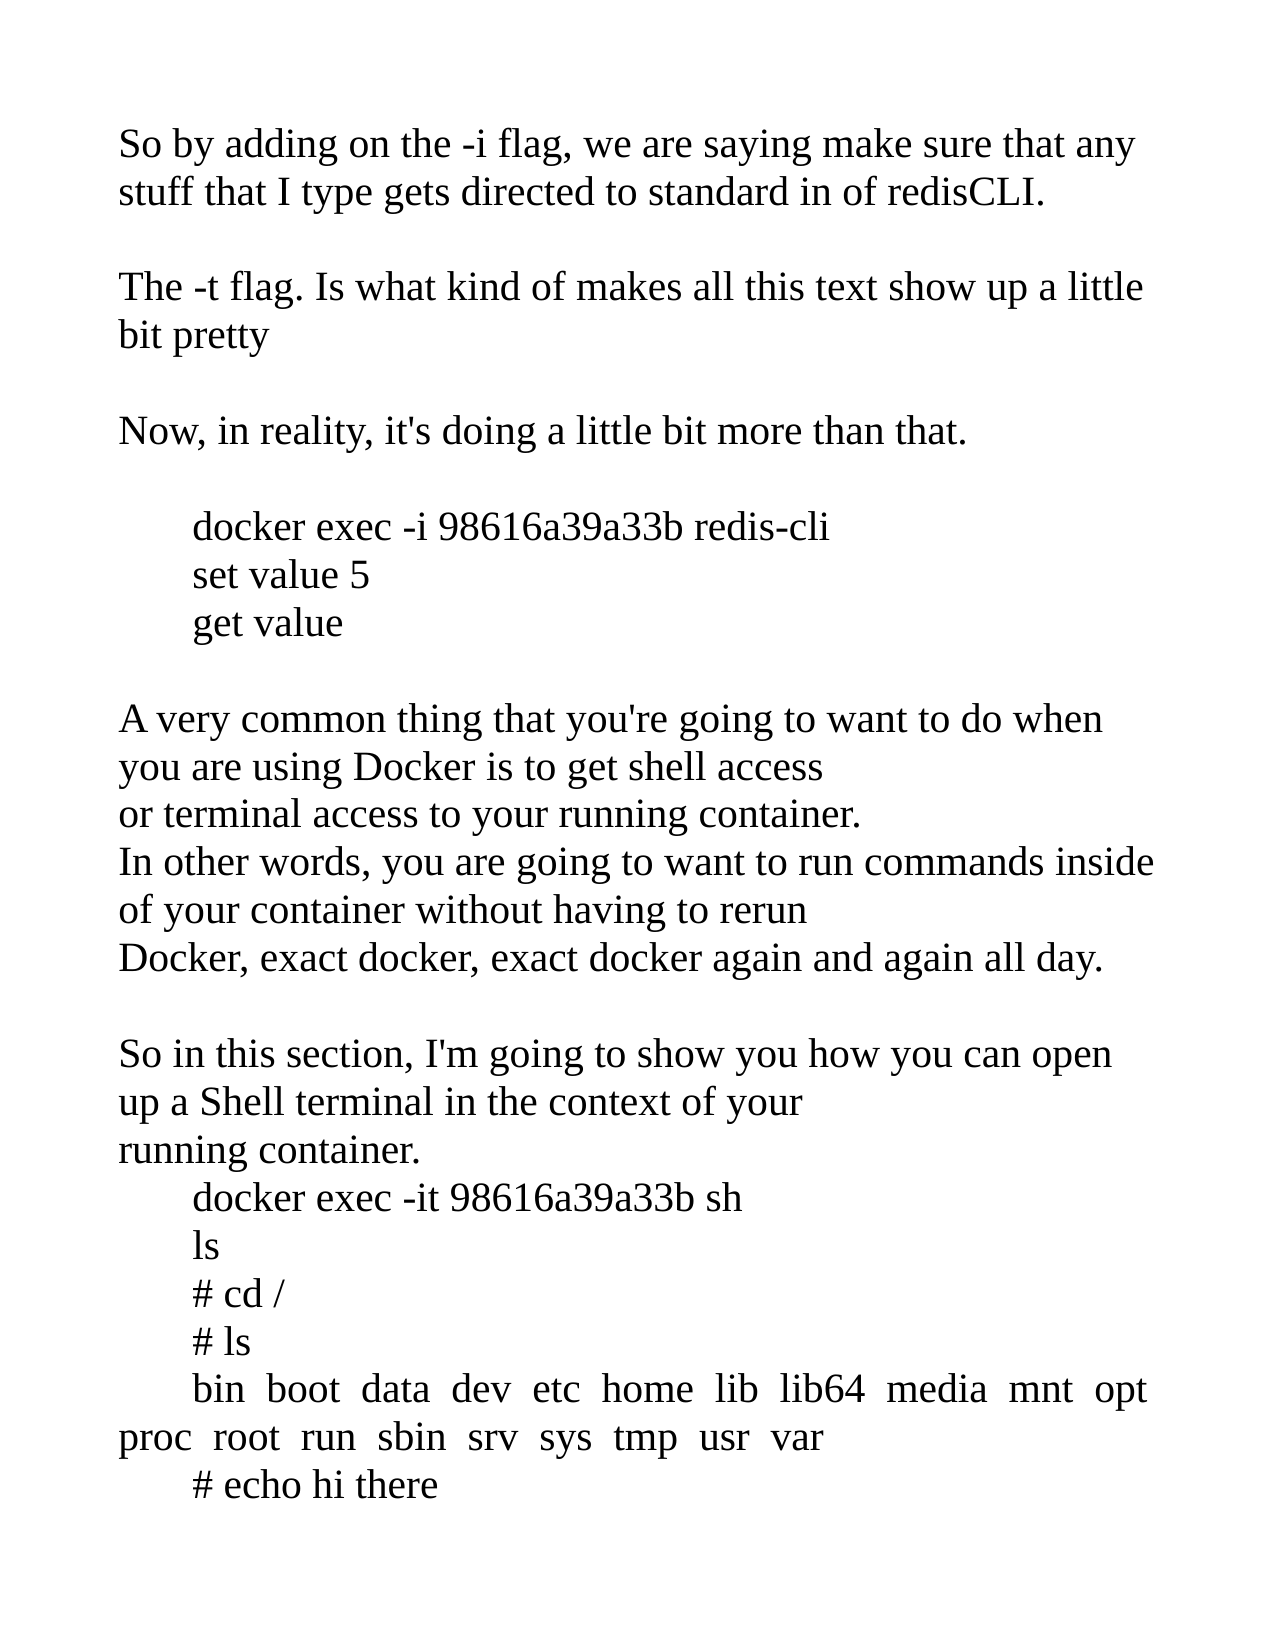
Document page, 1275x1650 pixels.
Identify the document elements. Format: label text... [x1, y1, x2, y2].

text get value [118, 597, 1157, 645]
text # cd / [118, 1268, 1157, 1316]
text So by adding on the -i flag, we are saying make sure that any stuff that I type gets directed to standard in of redisCLI. [118, 118, 1157, 214]
text bin boot data dev etc home lib lib64 media mnt opt proc root run sbin srv sys tmp usr var [118, 1364, 1157, 1460]
text In other words, you are going to want to run commands inside of your container without having to rerun [118, 837, 1157, 933]
text ls [118, 1220, 1157, 1268]
text # echo hi there [118, 1460, 1157, 1508]
text docker exec -it 98616a39a33b sh [118, 1172, 1157, 1220]
text The -t flag. Is what kind of makes all this text show up a little bit pretty [118, 262, 1157, 358]
text So in this section, I'm going to show you how you can open up a Shell terminal in the context of your [118, 1028, 1157, 1124]
text docker exec -i 98616a39a33b redis-cli [118, 501, 1157, 549]
text running container. [118, 1124, 1157, 1172]
text # ls [118, 1316, 1157, 1364]
text Docker, exact docker, exact docker again and again all day. [118, 933, 1157, 981]
text or terminal access to your running container. [118, 789, 1157, 837]
text set value 5 [118, 549, 1157, 597]
text Now, in reality, it's doing a little bit more than that. [118, 406, 1157, 453]
text A very common thing that you're going to want to do when you are using Docker is to get shell access [118, 693, 1157, 789]
